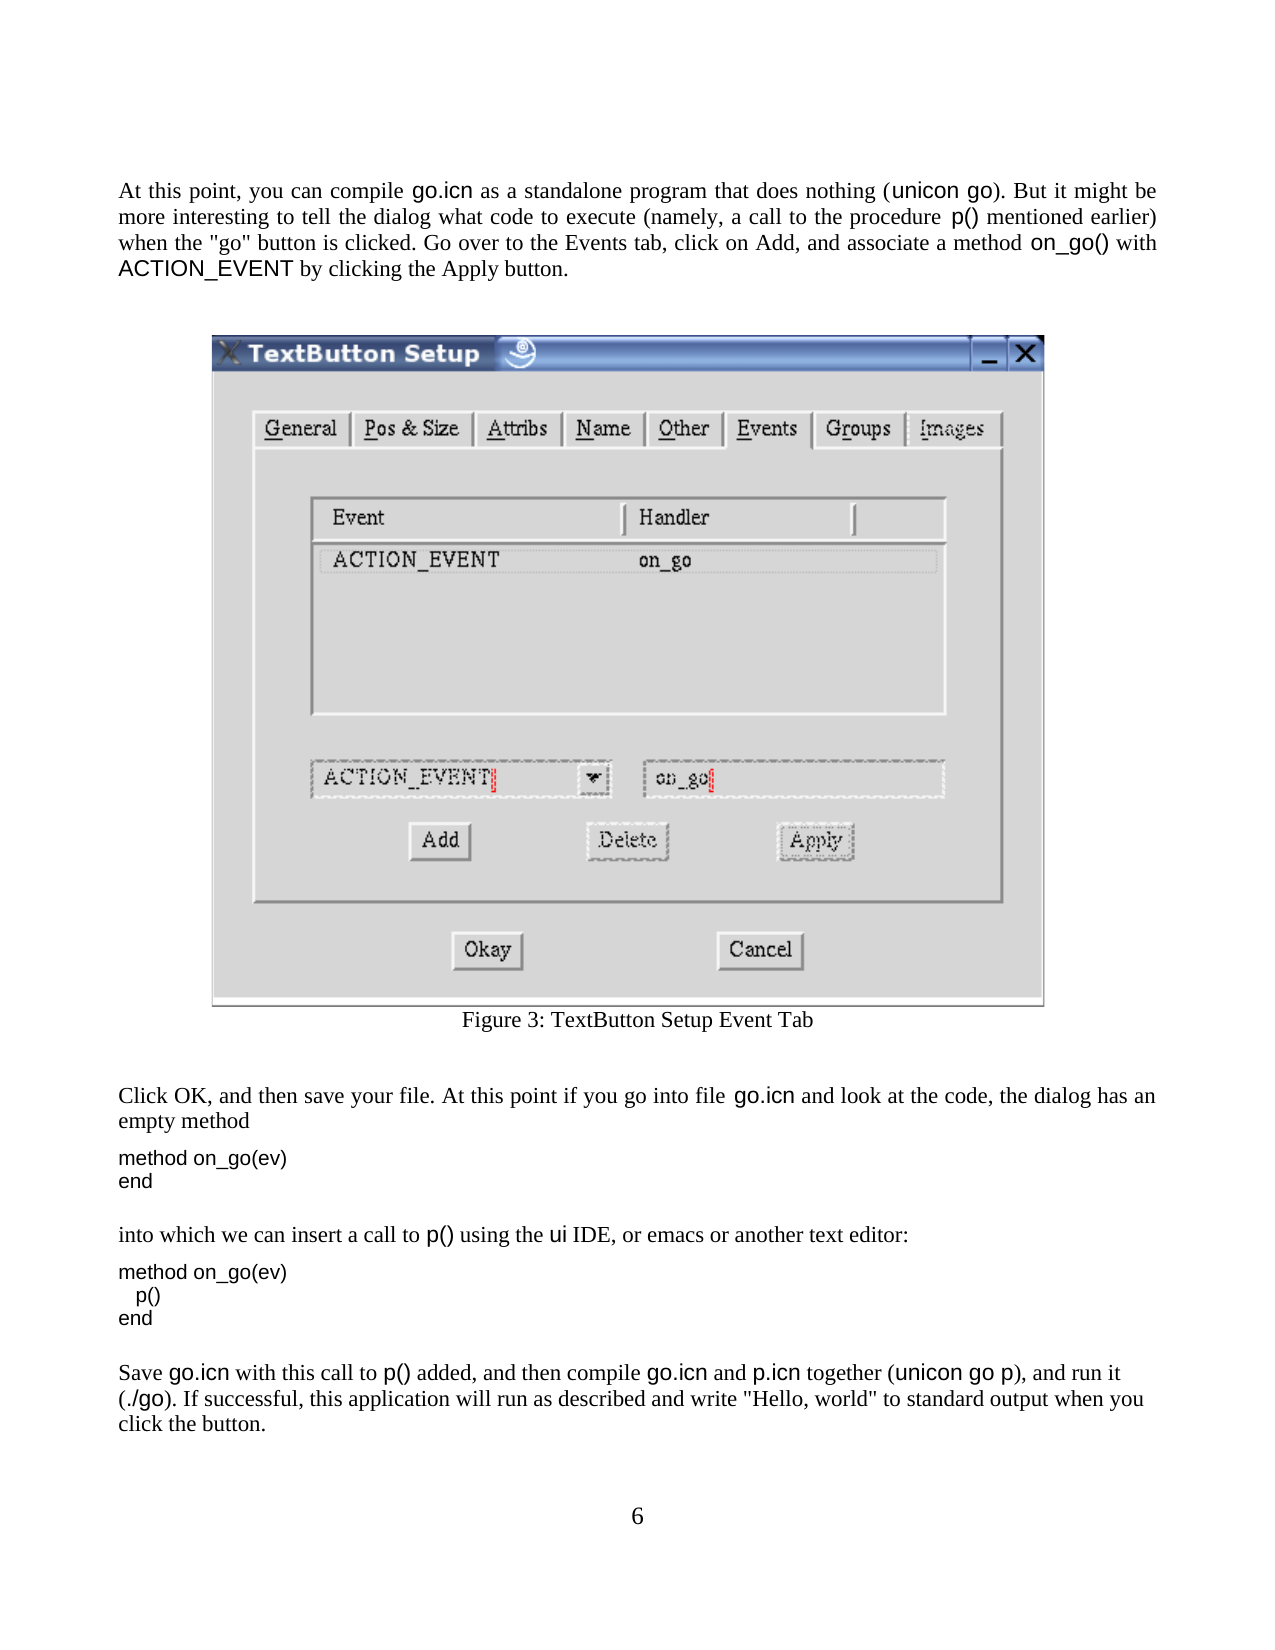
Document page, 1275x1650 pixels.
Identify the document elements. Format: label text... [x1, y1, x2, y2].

text Click OK, and then save your file. At this point if you go into file go.icn and look at the code, the dialog has an empty method [118, 1082, 1157, 1134]
text end [118, 1169, 1157, 1193]
text Figure 3: TextButton Setup Event Tab [118, 331, 1157, 1032]
text Save go.icn with this call to p() added, and then compile go.icn and p.icn together (unicon go p), and run it (./go). If successful, this application will run as described and write "Hello, world" to standard output when you click the button. [118, 1359, 1157, 1436]
text end [118, 1307, 1157, 1330]
text At this point, you can compile go.icn as a standalone program that does nothing (unicon go). But it might be more interesting to tell the dialog what code to execute (namely, a call to the procedure p() mentioned earlier) when the "go" button is clicked. Go over to the Events tab, click on Add, and associate a method on_go() with ACTION_EVENT by clicking the Apply button. [118, 178, 1157, 281]
text method on_go(ev) [118, 1146, 1157, 1169]
text p() [118, 1283, 1157, 1307]
text method on_go(ev) [118, 1260, 1157, 1283]
picture [211, 335, 1045, 1007]
text into which we can insert a call to p() using the ui IDE, or emacs or another text editor: [118, 1222, 1157, 1248]
